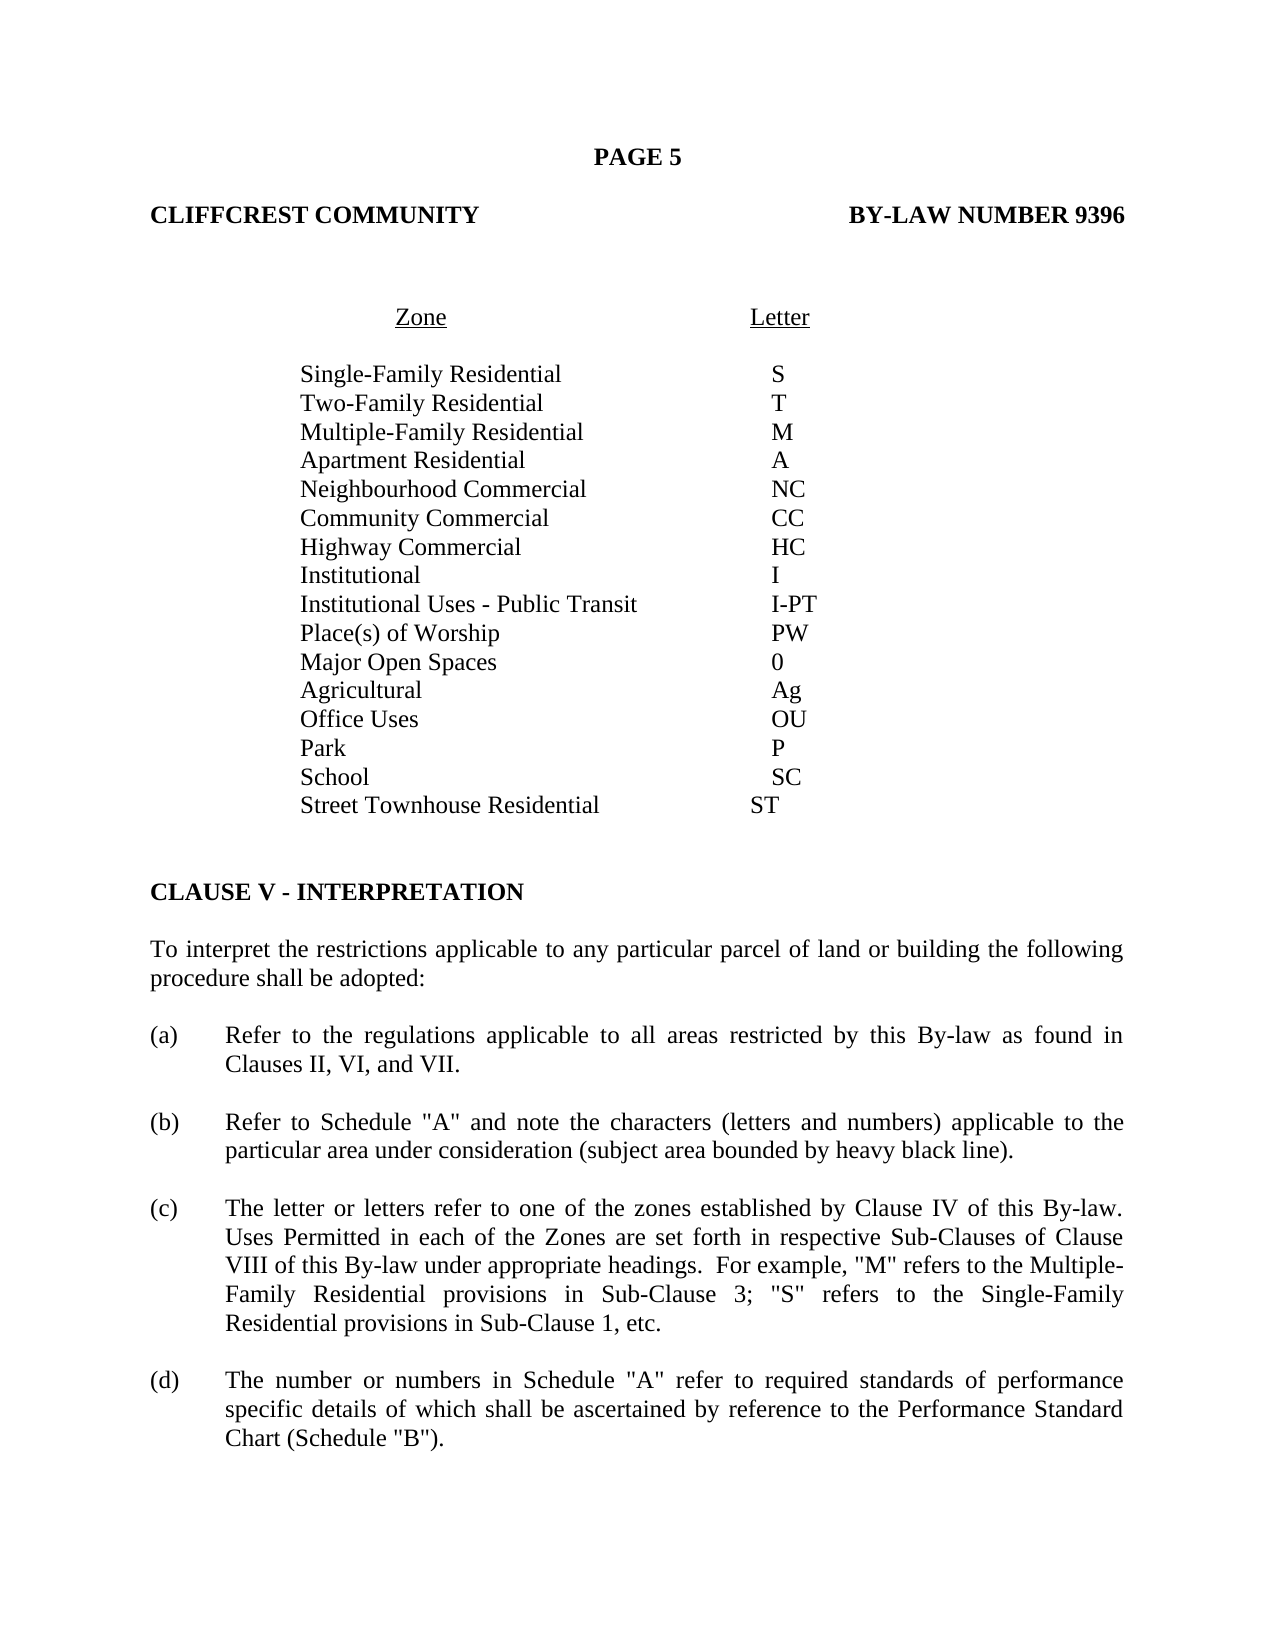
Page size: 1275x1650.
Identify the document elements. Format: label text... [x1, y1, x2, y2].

text Office Uses OU [150, 704, 1125, 733]
text To interpret the restrictions applicable to any particular parcel of land or building the following procedure shall be adopted: [150, 934, 1125, 992]
text (b) Refer to Schedule "A" and note the characters (letters and numbers) applicable to the particular area under consideration (subject area bounded by heavy black line). [150, 1107, 1125, 1164]
text (d) The number or numbers in Schedule "A" refer to required standards of performance specific details of which shall be ascertained by reference to the Performance Standard Chart (Schedule "B"). [150, 1365, 1125, 1452]
subtitle CLAUSE V - INTERPRETATION [150, 877, 1125, 905]
text Single-Family Residential S [150, 359, 1125, 388]
text Place(s) of Worship PW [150, 618, 1125, 647]
text Neighbourhood Commercial NC [150, 474, 1125, 503]
text Apartment Residential A [150, 445, 1125, 474]
text Multiple-Family Residential M [150, 417, 1125, 445]
text Zone Letter [150, 302, 1125, 330]
text School SC [150, 762, 1125, 790]
text Major Open Spaces 0 [150, 647, 1125, 675]
text Street Townhouse Residential ST [150, 790, 1125, 819]
text Community Commercial CC [150, 503, 1125, 532]
text Institutional I [150, 560, 1125, 589]
text (a) Refer to the regulations applicable to all areas restricted by this By-law as found in Clauses II, VI, and VII. [150, 1020, 1125, 1078]
text Park P [150, 733, 1125, 762]
text Agricultural Ag [150, 675, 1125, 704]
text Two-Family Residential T [150, 388, 1125, 417]
text Highway Commercial HC [150, 532, 1125, 560]
text Institutional Uses - Public Transit I-PT [150, 589, 1125, 618]
text (c) The letter or letters refer to one of the zones established by Clause IV of this By-law. Uses Permitted in each of the Zones are set forth in respective Sub-Clauses of Clause VIII of this By-law under appropriate headings. For example, "M" refers to the Multiple-Family Residential provisions in Sub-Clause 3; "S" refers to the Single-Family Residential provisions in Sub-Clause 1, etc. [150, 1193, 1125, 1337]
